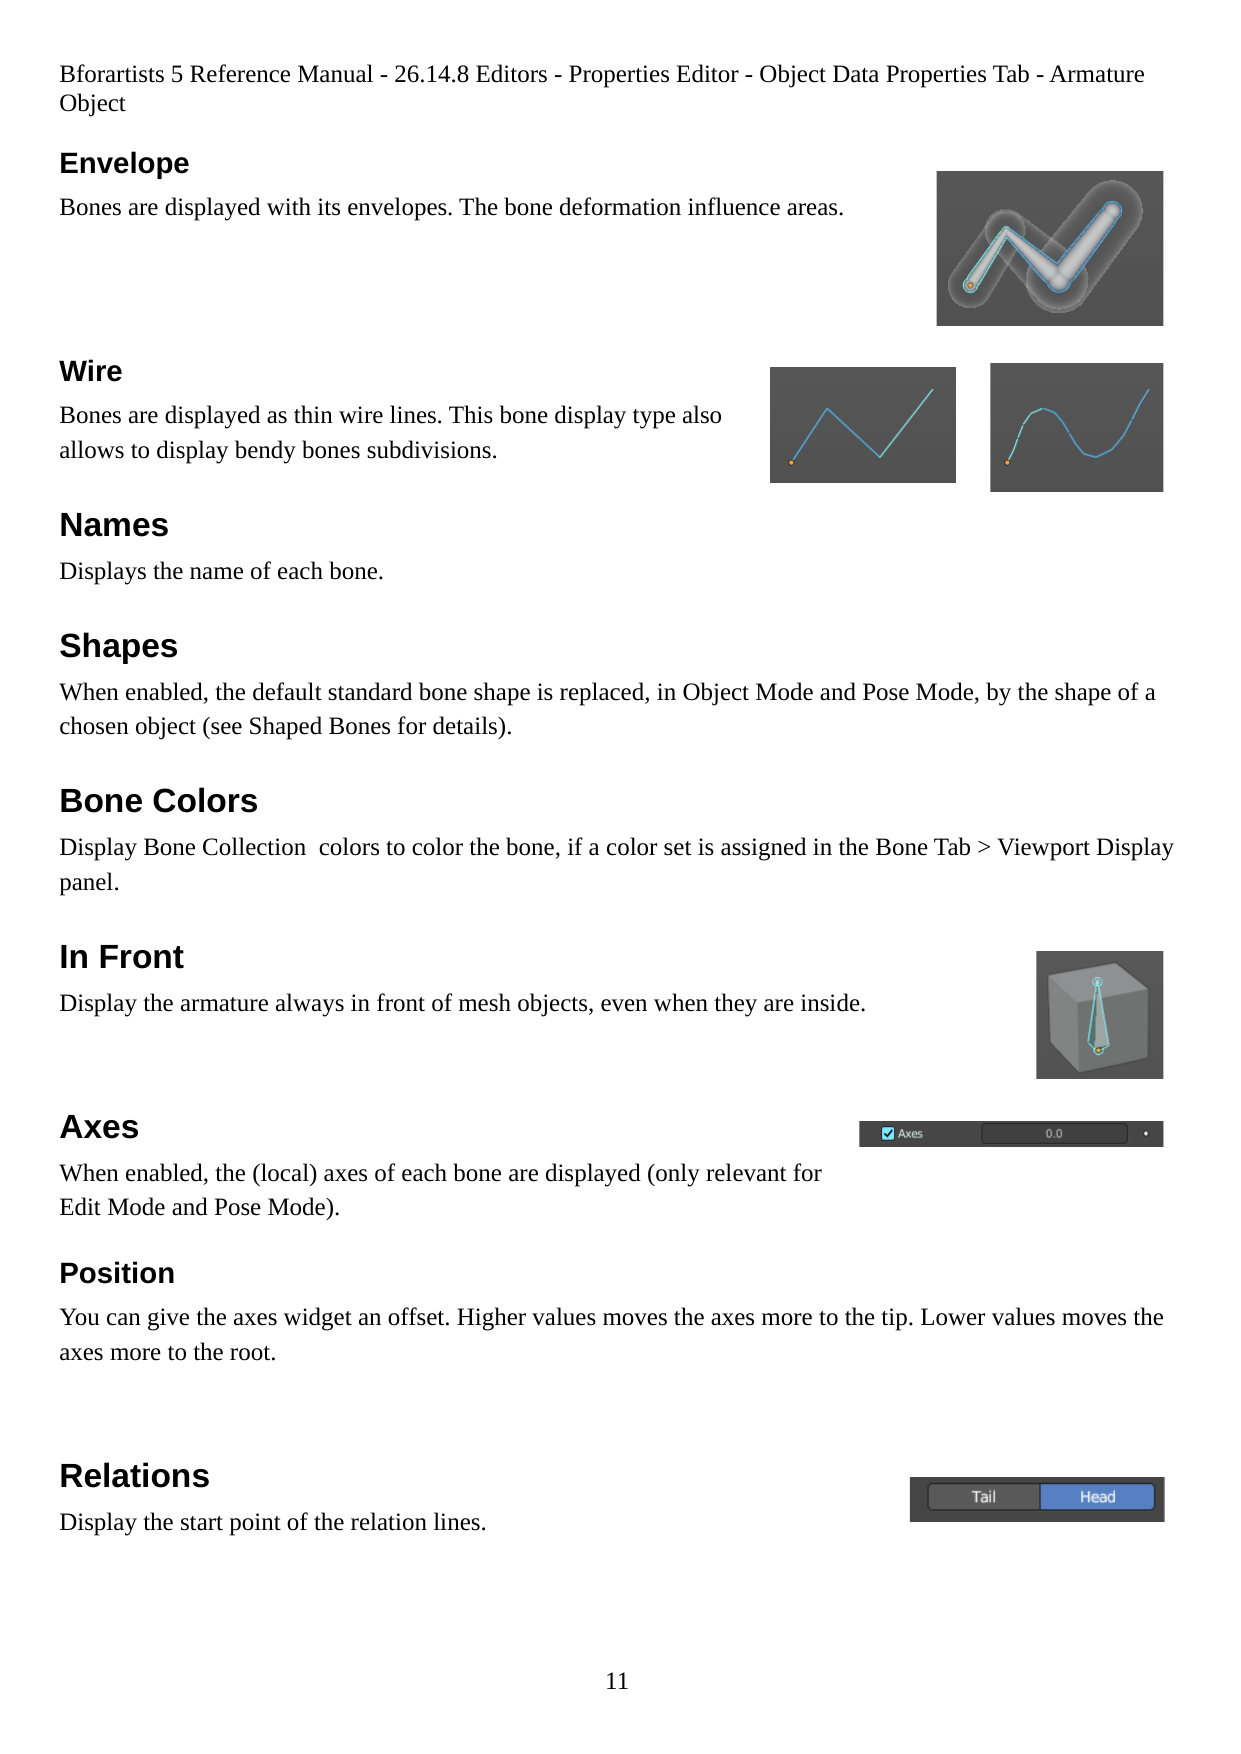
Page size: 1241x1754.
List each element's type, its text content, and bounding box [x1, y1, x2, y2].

subtitle Axes [59, 1107, 1181, 1146]
picture [1036, 951, 1164, 1079]
text Bones are displayed with its envelopes. The bone deformation influence areas. [59, 192, 936, 221]
picture [909, 1477, 1165, 1522]
picture [770, 367, 956, 483]
subtitle Envelope [59, 146, 1181, 180]
text Display Bone Collection colors to color the bone, if a color set is assigned in the Bone Tab > Viewport Display panel. [59, 832, 1181, 896]
text When enabled, the default standard bone shape is replaced, in Object Mode and Pose Mode, by the shape of a chosen object (see Shaped Bones for details). [59, 677, 1181, 740]
text You can give the axes widget an offset. Higher values moves the axes more to the tip. Lower values moves the axes more to the root. [59, 1302, 1181, 1366]
text Displays the name of each bone. [59, 556, 1181, 584]
text Display the armature always in front of mesh objects, even when they are inside. [59, 988, 1036, 1017]
subtitle Bone Colors [59, 781, 1181, 820]
subtitle Position [59, 1256, 1181, 1290]
picture [990, 363, 1164, 492]
subtitle Shapes [59, 626, 1181, 664]
subtitle Wire [59, 354, 1181, 388]
text Display the start point of the relation lines. [59, 1507, 1181, 1536]
picture [936, 171, 1164, 326]
text When enabled, the (local) axes of each bone are displayed (only relevant for Edit Mode and Pose Mode). [59, 1158, 1181, 1221]
subtitle Relations [59, 1456, 1181, 1494]
subtitle Names [59, 505, 1181, 543]
subtitle In Front [59, 937, 1181, 975]
picture [859, 1121, 1164, 1147]
text Bones are displayed as thin wire lines. This bone display type also allows to display bendy bones subdivisions. [59, 400, 770, 463]
